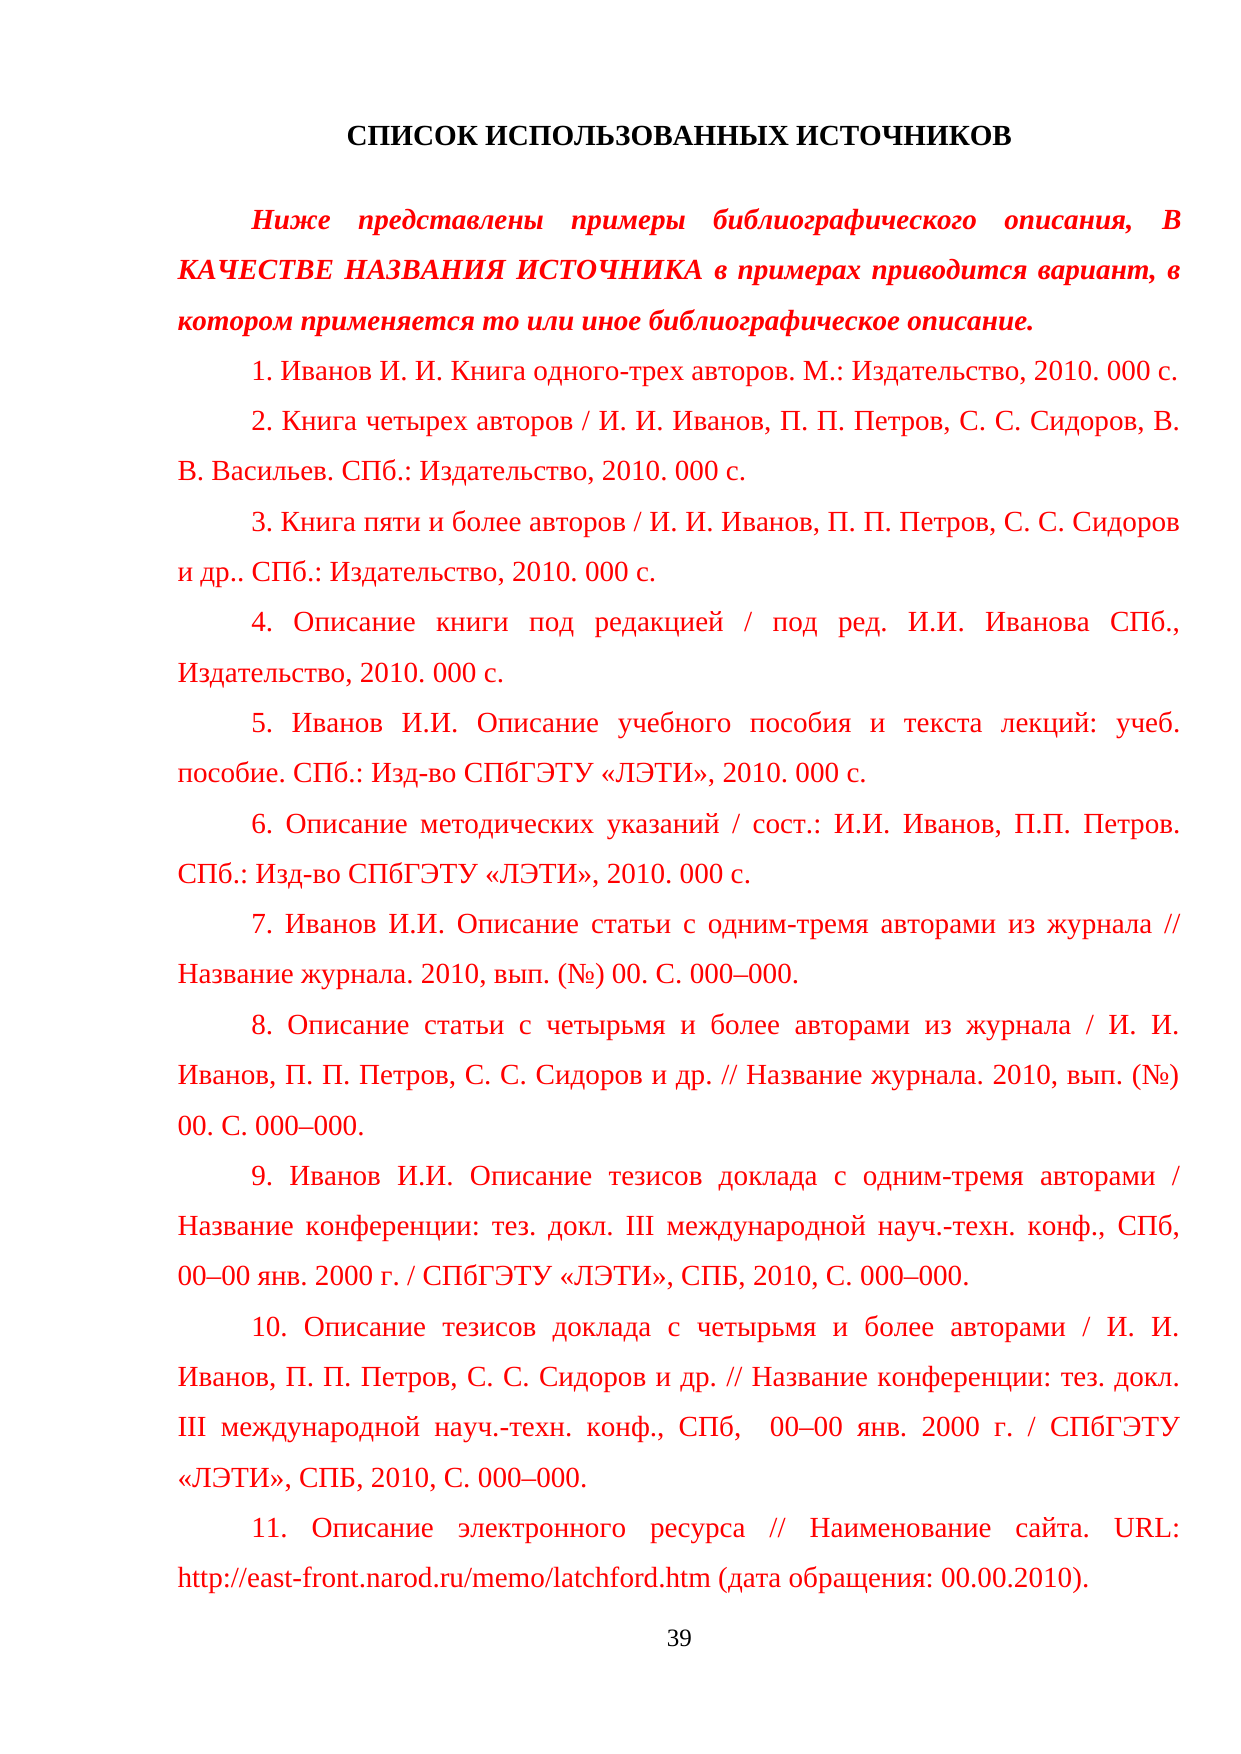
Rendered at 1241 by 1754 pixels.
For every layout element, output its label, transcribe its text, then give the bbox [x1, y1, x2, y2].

text 7. Иванов И.И. Описание статьи с одним-тремя авторами из журнала // Название журнала. 2010, вып. (№) 00. С. 000–000. [177, 906, 1181, 990]
text 10. Описание тезисов доклада с четырьмя и более авторами / И. И. Иванов, П. П. Петров, С. С. Сидоров и др. // Название конференции: тез. докл. III международной науч.-техн. конф., СПб, 00–00 янв. 2000 г. / СПбГЭТУ «ЛЭТИ», СПБ, 2010, С. 000–000. [177, 1309, 1181, 1493]
text 9. Иванов И.И. Описание тезисов доклада с одним-тремя авторами / Название конференции: тез. докл. III международной науч.-техн. конф., СПб, 00–00 янв. 2000 г. / СПбГЭТУ «ЛЭТИ», СПБ, 2010, С. 000–000. [177, 1158, 1181, 1292]
text 3. Книга пяти и более авторов / И. И. Иванов, П. П. Петров, С. С. Сидоров и др.. СПб.: Издательство, 2010. 000 с. [177, 504, 1181, 588]
text 2. Книга четырех авторов / И. И. Иванов, П. П. Петров, С. С. Сидоров, В. В. Васильев. СПб.: Издательство, 2010. 000 с. [177, 403, 1181, 487]
text 5. Иванов И.И. Описание учебного пособия и текста лекций: учеб. пособие. СПб.: Изд-во СПбГЭТУ «ЛЭТИ», 2010. 000 с. [177, 705, 1181, 789]
text 4. Описание книги под редакцией / под ред. И.И. Иванова СПб., Издательство, 2010. 000 с. [177, 604, 1181, 688]
text 11. Описание электронного ресурса // Наименование сайта. URL: http://east-front.narod.ru/memo/latchford.htm (дата обращения: 00.00.2010). [177, 1510, 1181, 1594]
text Ниже представлены примеры библиографического описания, В качестве названия источника в примерах приводится вариант, в котором применяется то или иное библиографическое описание. [177, 202, 1181, 336]
text 6. Описание методических указаний / сост.: И.И. Иванов, П.П. Петров. СПб.: Изд-во СПбГЭТУ «ЛЭТИ», 2010. 000 с. [177, 806, 1181, 889]
text 8. Описание статьи с четырьмя и более авторами из журнала / И. И. Иванов, П. П. Петров, С. С. Сидоров и др. // Название журнала. 2010, вып. (№) 00. С. 000–000. [177, 1007, 1181, 1141]
text 1. Иванов И. И. Книга одного-трех авторов. М.: Издательство, 2010. 000 с. [177, 353, 1181, 386]
text список использованных источников [177, 118, 1181, 152]
